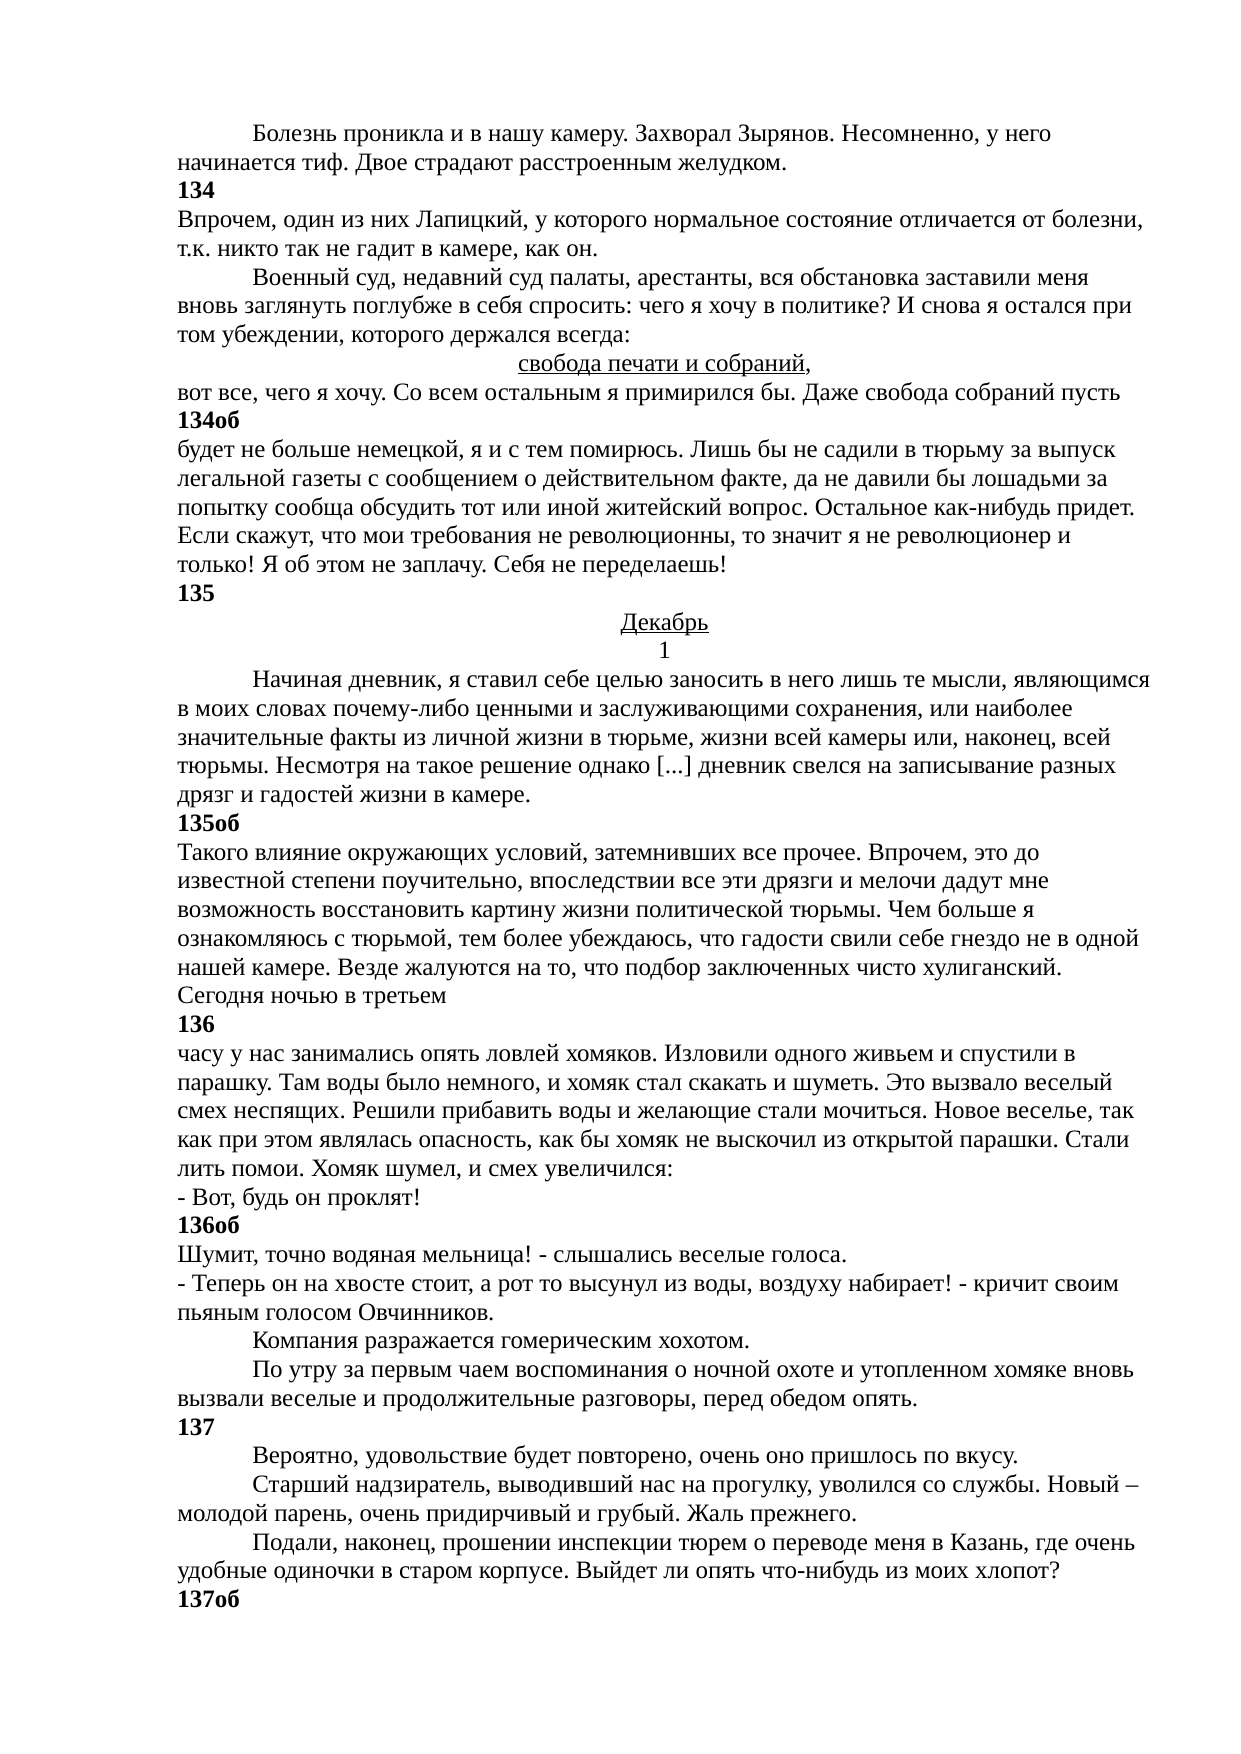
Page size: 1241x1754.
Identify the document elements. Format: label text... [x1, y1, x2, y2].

text Такого влияние окружающих условий, затемнивших все прочее. Впрочем, это до известной степени поучительно, впоследствии все эти дрязги и мелочи дадут мне возможность восстановить картину жизни политической тюрьмы. Чем больше я ознакомляюсь с тюрьмой, тем более убеждаюсь, что гадости свили себе гнездо не в одной нашей камере. Везде жалуются на то, что подбор заключенных чисто хулиганский. Сегодня ночью в третьем [177, 837, 1152, 1009]
text По утру за первым чаем воспоминания о ночной охоте и утопленном хомяке вновь вызвали веселые и продолжительные разговоры, перед обедом опять. [177, 1354, 1152, 1412]
text 136 [177, 1009, 1152, 1038]
text 134 [177, 176, 1152, 204]
text часу у нас занимались опять ловлей хомяков. Изловили одного живьем и спустили в парашку. Там воды было немного, и хомяк стал скакать и шуметь. Это вызвало веселый смех неспящих. Решили прибавить воды и желающие стали мочиться. Новое веселье, так как при этом являлась опасность, как бы хомяк не выскочил из открытой парашки. Стали лить помои. Хомяк шумел, и смех увеличился: [177, 1038, 1152, 1182]
text 1 [177, 636, 1152, 664]
text 134об [177, 406, 1152, 434]
text 136об [177, 1211, 1152, 1239]
text Болезнь проникла и в нашу камеру. Захворал Зырянов. Несомненно, у него начинается тиф. Двое страдают расстроенным желудком. [177, 118, 1152, 176]
text 135об [177, 808, 1152, 837]
text Вероятно, удовольствие будет повторено, очень оно пришлось по вкусу. [177, 1441, 1152, 1469]
text Декабрь [177, 607, 1152, 636]
text - Теперь он на хвосте стоит, а рот то высунул из воды, воздуху набирает! - кричит своим пьяным голосом Овчинников. [177, 1268, 1152, 1326]
text Старший надзиратель, выводивший нас на прогулку, уволился со службы. Новый – молодой парень, очень придирчивый и грубый. Жаль прежнего. [177, 1469, 1152, 1527]
text Шумит, точно водяная мельница! - слышались веселые голоса. [177, 1239, 1152, 1268]
text Впрочем, один из них Лапицкий, у которого нормальное состояние отличается от болезни, т.к. никто так не гадит в камере, как он. [177, 204, 1152, 262]
text будет не больше немецкой, я и с тем помирюсь. Лишь бы не садили в тюрьму за выпуск легальной газеты с сообщением о действительном факте, да не давили бы лошадьми за попытку сообща обсудить тот или иной житейский вопрос. Остальное как-нибудь придет. Если скажут, что мои требования не революционны, то значит я не революционер и только! Я об этом не заплачу. Себя не переделаешь! [177, 434, 1152, 578]
text - Вот, будь он проклят! [177, 1182, 1152, 1211]
text 137 [177, 1412, 1152, 1441]
text Компания разражается гомерическим хохотом. [177, 1326, 1152, 1354]
text вот все, чего я хочу. Со всем остальным я примирился бы. Даже свобода собраний пусть [177, 377, 1152, 406]
text 137об [177, 1584, 1152, 1613]
text 135 [177, 578, 1152, 607]
text свобода печати и собраний, [177, 348, 1152, 377]
text Подали, наконец, прошении инспекции тюрем о переводе меня в Казань, где очень удобные одиночки в старом корпусе. Выйдет ли опять что-нибудь из моих хлопот? [177, 1527, 1152, 1584]
text Начиная дневник, я ставил себе целью заносить в него лишь те мысли, являющимся в моих словах почему-либо ценными и заслуживающими сохранения, или наиболее значительные факты из личной жизни в тюрьме, жизни всей камеры или, наконец, всей тюрьмы. Несмотря на такое решение однако [...] дневник свелся на записывание разных дрязг и гадостей жизни в камере. [177, 664, 1152, 808]
text Военный суд, недавний суд палаты, арестанты, вся обстановка заставили меня вновь заглянуть поглубже в себя спросить: чего я хочу в политике? И снова я остался при том убеждении, которого держался всегда: [177, 262, 1152, 348]
